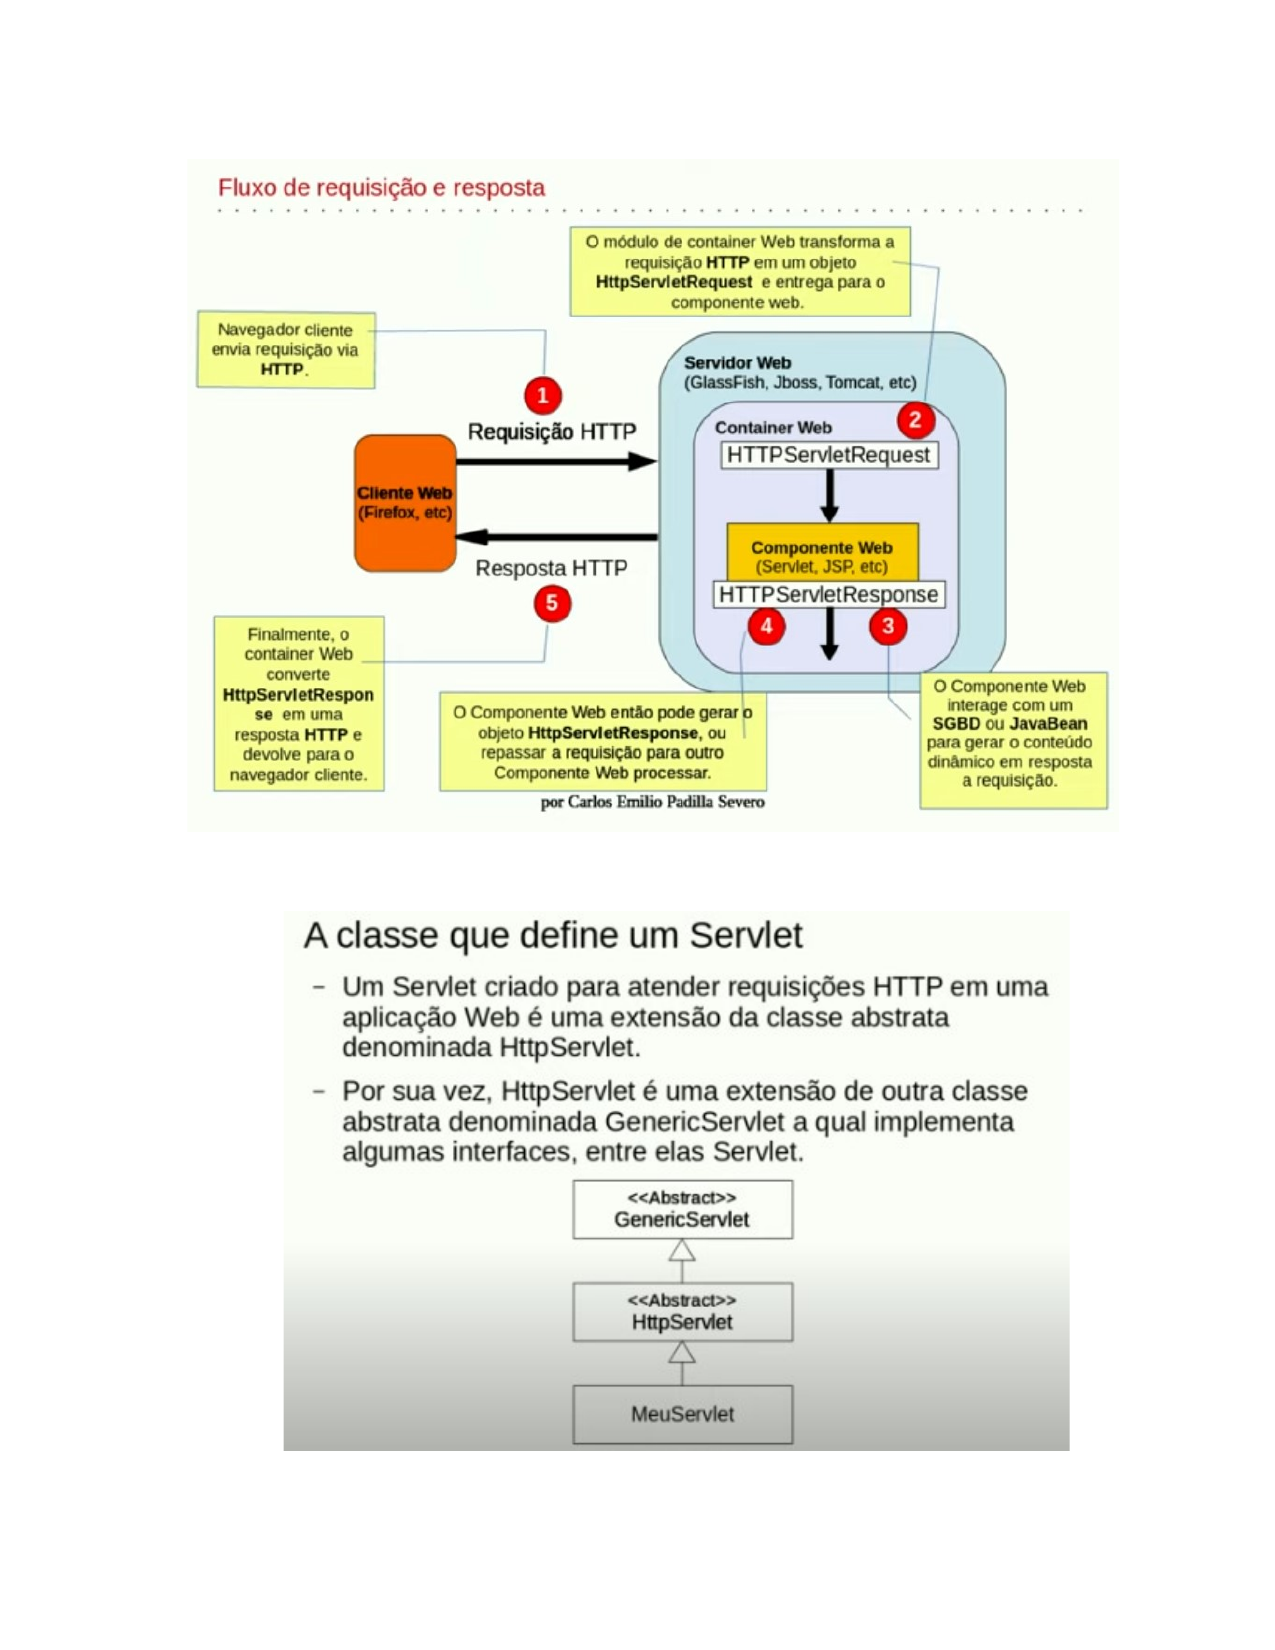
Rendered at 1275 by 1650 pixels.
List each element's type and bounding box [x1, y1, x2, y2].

picture [187, 159, 1120, 832]
picture [283, 911, 1070, 1451]
